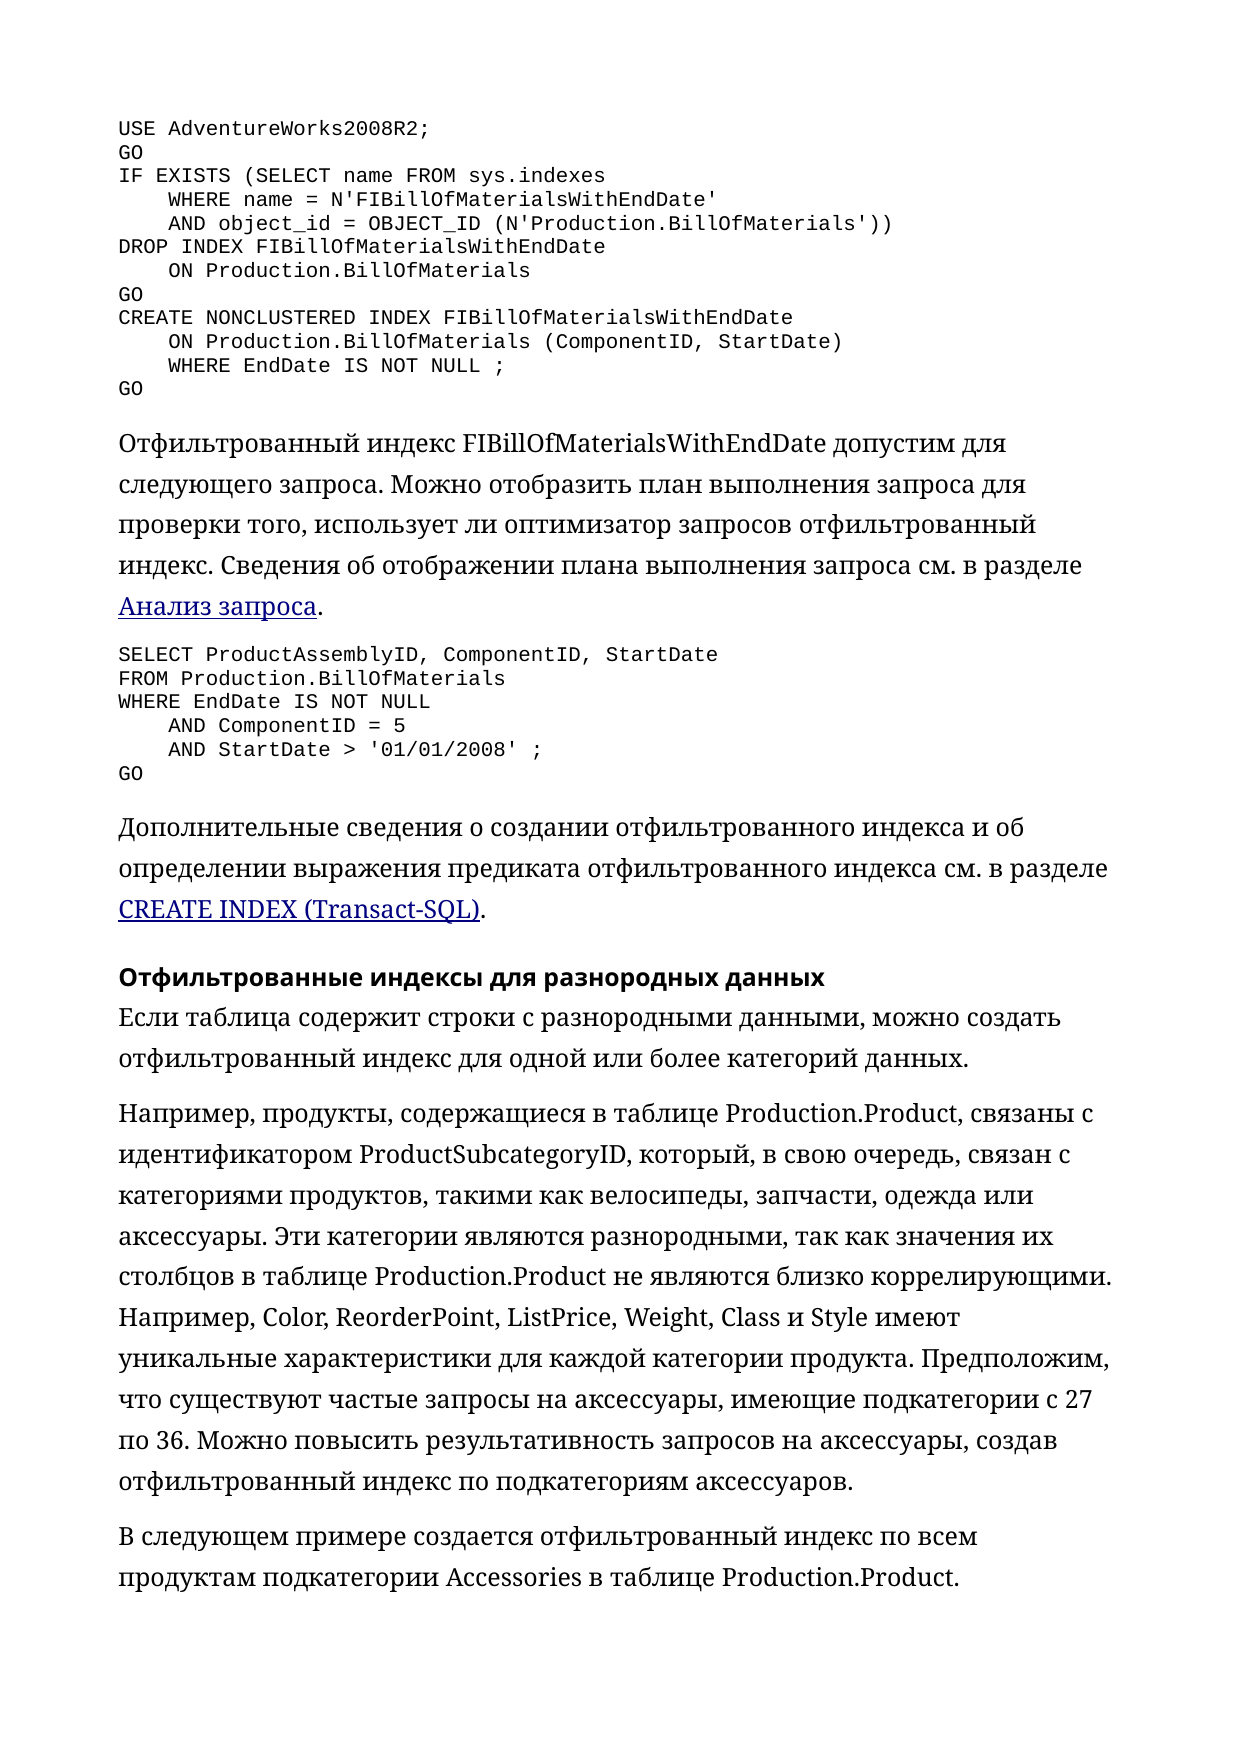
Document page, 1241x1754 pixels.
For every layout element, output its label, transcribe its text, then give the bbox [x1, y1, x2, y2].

text GO [118, 762, 1122, 786]
text AND ComponentID = 5 [118, 715, 1122, 739]
text Например, продукты, содержащиеся в таблице Production.Product, связаны с идентификатором ProductSubcategoryID, который, в свою очередь, связан с категориями продуктов, такими как велосипеды, запчасти, одежда или аксессуары. Эти категории являются разнородными, так как значения их столбцов в таблице Production.Product не являются близко коррелирующими. Например, Color, ReorderPoint, ListPrice, Weight, Class и Style имеют уникальные характеристики для каждой категории продукта. Предположим, что существуют частые запросы на аксессуары, имеющие подкатегории с 27 по 36. Можно повысить результативность запросов на аксессуары, создав отфильтрованный индекс по подкатегориям аксессуаров. [118, 1096, 1122, 1497]
text GO [118, 378, 1122, 402]
text WHERE EndDate IS NOT NULL [118, 692, 1122, 715]
text AND StartDate > '01/01/2008' ; [118, 739, 1122, 762]
text CREATE NONCLUSTERED INDEX FIBillOfMaterialsWithEndDate [118, 307, 1122, 331]
text Если таблица содержит строки с разнородными данными, можно создать отфильтрованный индекс для одной или более категорий данных. [118, 999, 1122, 1074]
subtitle Отфильтрованные индексы для разнородных данных [118, 959, 1122, 993]
text USE AdventureWorks2008R2; [118, 118, 1122, 142]
text WHERE name = N'FIBillOfMaterialsWithEndDate' [118, 189, 1122, 213]
text Отфильтрованный индекс FIBillOfMaterialsWithEndDate допустим для следующего запроса. Можно отобразить план выполнения запроса для проверки того, использует ли оптимизатор запросов отфильтрованный индекс. Сведения об отображении плана выполнения запроса см. в разделе Анализ запроса. [118, 426, 1122, 623]
text ON Production.BillOfMaterials [118, 260, 1122, 284]
text GO [118, 142, 1122, 165]
text SELECT ProductAssemblyID, ComponentID, StartDate [118, 644, 1122, 668]
text ON Production.BillOfMaterials (ComponentID, StartDate) [118, 331, 1122, 354]
text FROM Production.BillOfMaterials [118, 668, 1122, 692]
text AND object_id = OBJECT_ID (N'Production.BillOfMaterials')) [118, 213, 1122, 236]
text Дополнительные сведения о создании отфильтрованного индекса и об определении выражения предиката отфильтрованного индекса см. в разделе CREATE INDEX (Transact-SQL). [118, 810, 1122, 926]
text DROP INDEX FIBillOfMaterialsWithEndDate [118, 236, 1122, 260]
text В следующем примере создается отфильтрованный индекс по всем продуктам подкатегории Accessories в таблице Production.Product. [118, 1518, 1122, 1593]
text GO [118, 284, 1122, 307]
text WHERE EndDate IS NOT NULL ; [118, 354, 1122, 378]
text IF EXISTS (SELECT name FROM sys.indexes [118, 165, 1122, 189]
